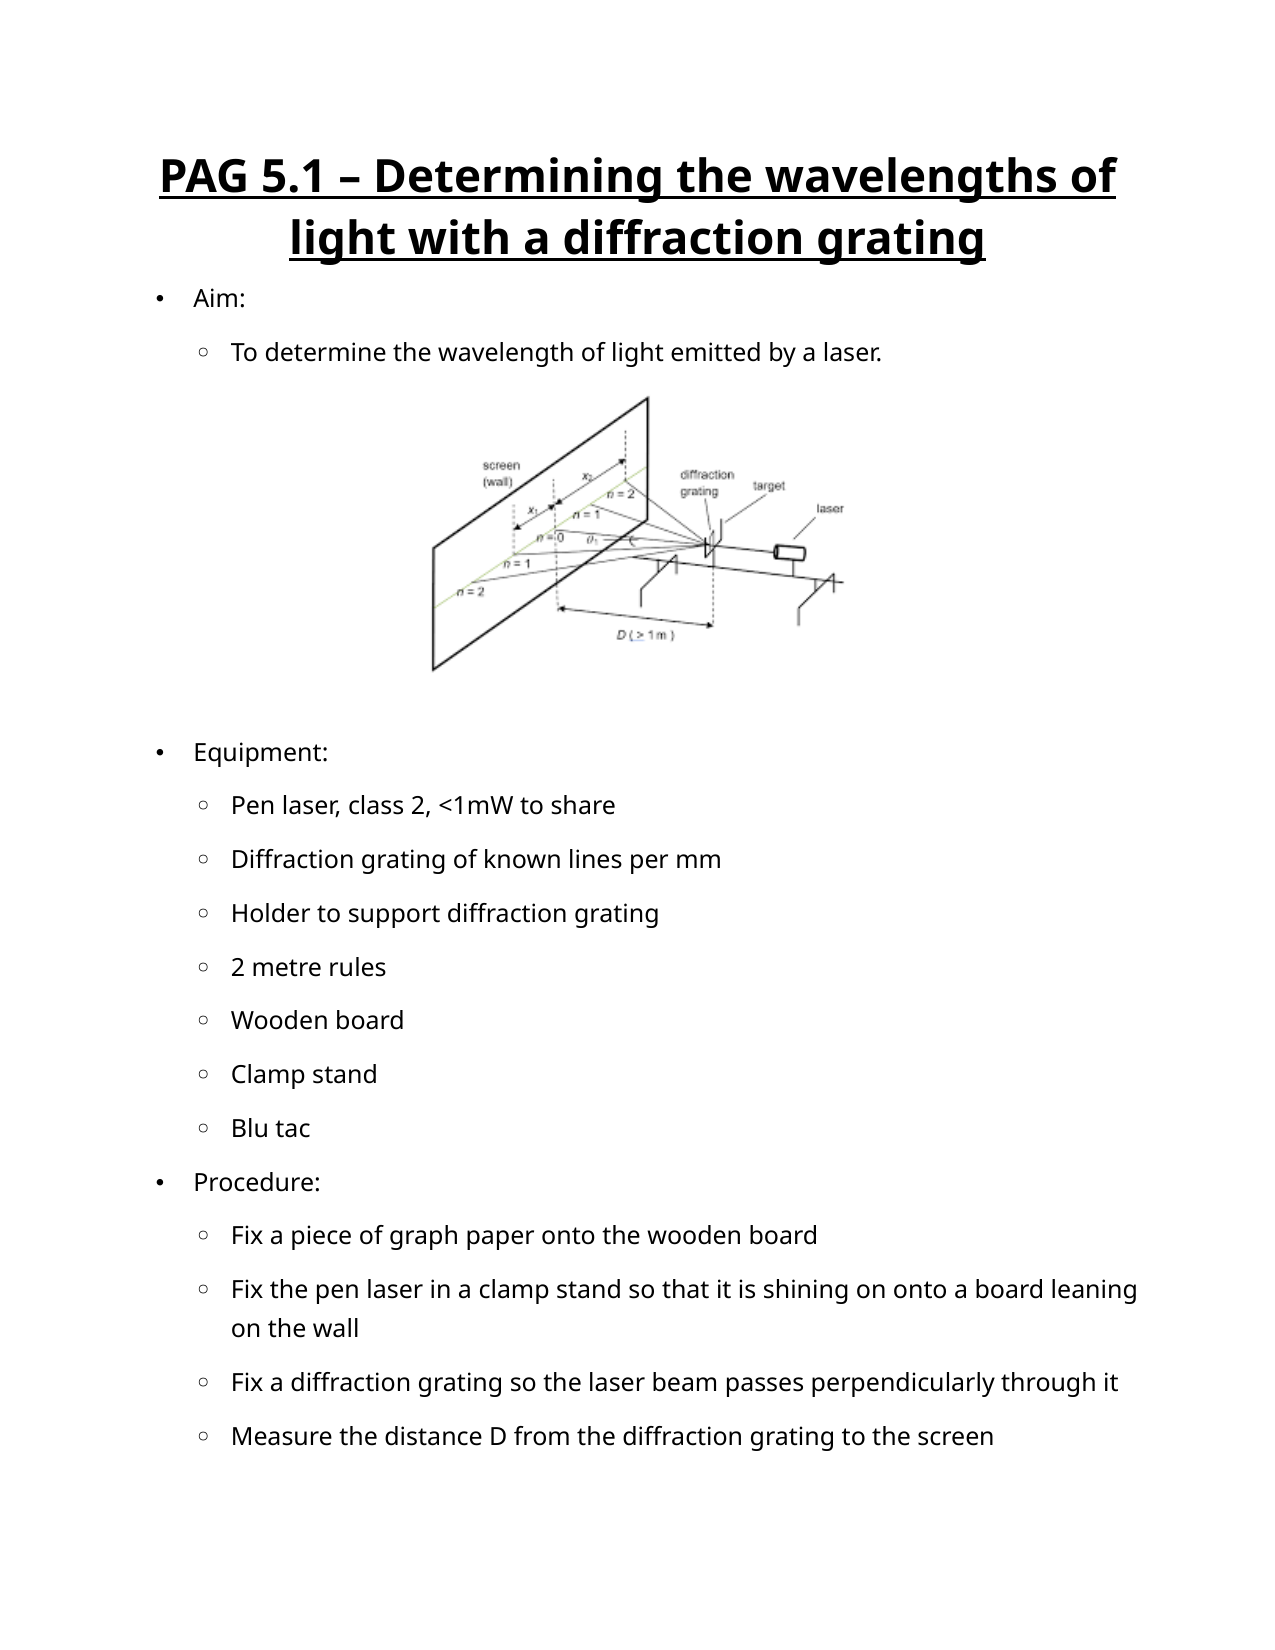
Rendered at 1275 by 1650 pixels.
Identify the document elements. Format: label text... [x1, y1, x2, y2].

list Pen laser, class 2, <1mW to share [193, 788, 1157, 822]
list To determine the wavelength of light emitted by a laser. [193, 334, 1157, 368]
title PAG 5.1 – Determining the wavelengths of light with a diffraction grating [118, 143, 1157, 268]
list Clamp stand [193, 1057, 1157, 1091]
list Holder to support diffraction grating [193, 896, 1157, 929]
list Fix the pen laser in a clamp stand so that it is shining on onto a board leaning on the wall [193, 1272, 1157, 1345]
list Aim: [156, 280, 1157, 314]
list Blu tac [193, 1111, 1157, 1144]
list Wooden board [193, 1003, 1157, 1037]
list Equipment: [156, 734, 1157, 768]
list Procedure: [156, 1164, 1157, 1198]
list Diffraction grating of known lines per mm [193, 842, 1157, 876]
list 2 metre rules [193, 949, 1157, 983]
list Fix a diffraction grating so the laser beam passes perpendicularly through it [193, 1365, 1157, 1399]
list Fix a piece of graph paper onto the wooden board [193, 1218, 1157, 1252]
list Measure the distance D from the diffraction grating to the screen [193, 1418, 1157, 1452]
picture [423, 387, 852, 676]
